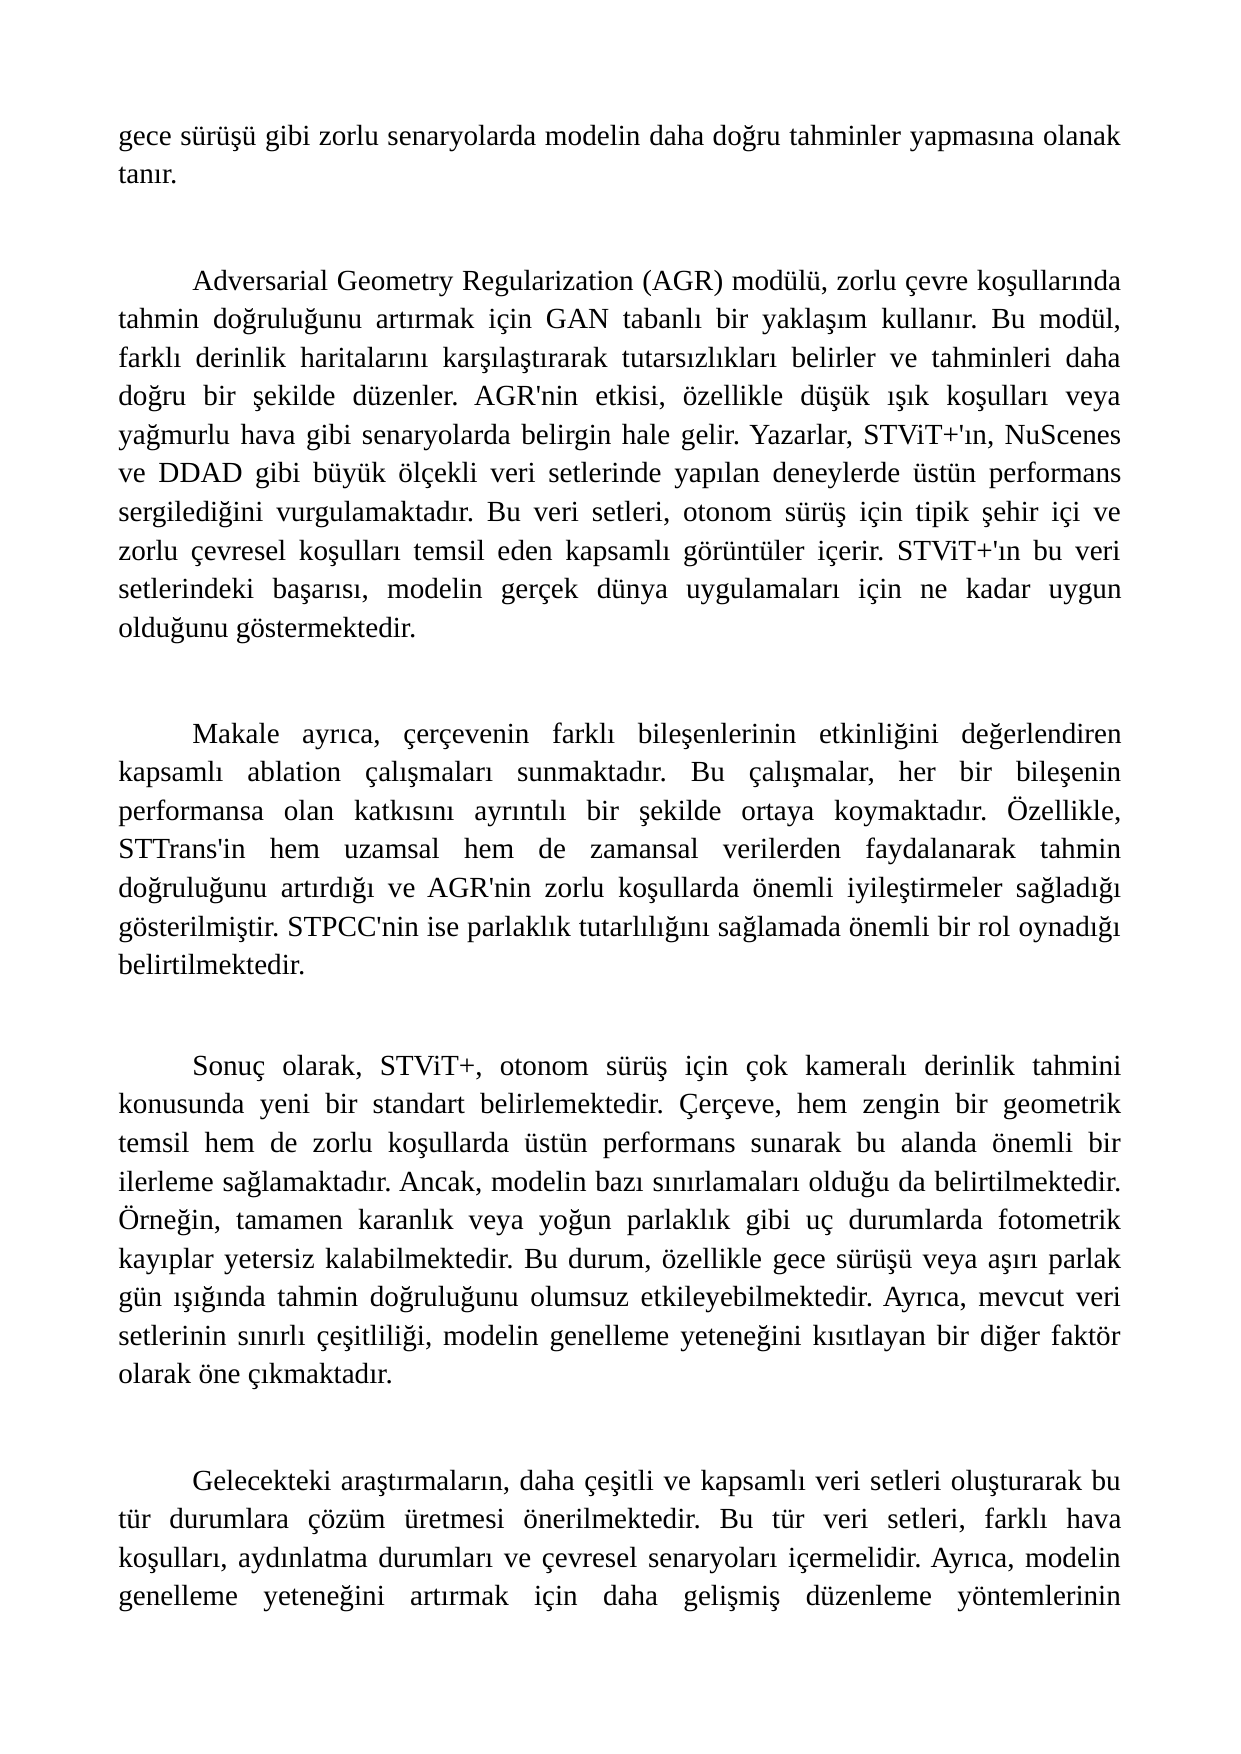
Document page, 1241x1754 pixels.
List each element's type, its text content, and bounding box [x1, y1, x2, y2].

text Adversarial Geometry Regularization (AGR) modülü, zorlu çevre koşullarında tahmin doğruluğunu artırmak için GAN tabanlı bir yaklaşım kullanır. Bu modül, farklı derinlik haritalarını karşılaştırarak tutarsızlıkları belirler ve tahminleri daha doğru bir şekilde düzenler. AGR'nin etkisi, özellikle düşük ışık koşulları veya yağmurlu hava gibi senaryolarda belirgin hale gelir. Yazarlar, STViT+'ın, NuScenes ve DDAD gibi büyük ölçekli veri setlerinde yapılan deneylerde üstün performans sergilediğini vurgulamaktadır. Bu veri setleri, otonom sürüş için tipik şehir içi ve zorlu çevresel koşulları temsil eden kapsamlı görüntüler içerir. STViT+'ın bu veri setlerindeki başarısı, modelin gerçek dünya uygulamaları için ne kadar uygun olduğunu göstermektedir. [118, 263, 1122, 643]
text Makale ayrıca, çerçevenin farklı bileşenlerinin etkinliğini değerlendiren kapsamlı ablation çalışmaları sunmaktadır. Bu çalışmalar, her bir bileşenin performansa olan katkısını ayrıntılı bir şekilde ortaya koymaktadır. Özellikle, STTrans'in hem uzamsal hem de zamansal verilerden faydalanarak tahmin doğruluğunu artırdığı ve AGR'nin zorlu koşullarda önemli iyileştirmeler sağladığı gösterilmiştir. STPCC'nin ise parlaklık tutarlılığını sağlamada önemli bir rol oynadığı belirtilmektedir. [118, 716, 1122, 981]
text gece sürüşü gibi zorlu senaryolarda modelin daha doğru tahminler yapmasına olanak tanır. [118, 118, 1122, 190]
text Gelecekteki araştırmaların, daha çeşitli ve kapsamlı veri setleri oluşturarak bu tür durumlara çözüm üretmesi önerilmektedir. Bu tür veri setleri, farklı hava koşulları, aydınlatma durumları ve çevresel senaryoları içermelidir. Ayrıca, modelin genelleme yeteneğini artırmak için daha gelişmiş düzenleme yöntemlerinin [118, 1463, 1122, 1612]
text Sonuç olarak, STViT+, otonom sürüş için çok kameralı derinlik tahmini konusunda yeni bir standart belirlemektedir. Çerçeve, hem zengin bir geometrik temsil hem de zorlu koşullarda üstün performans sunarak bu alanda önemli bir ilerleme sağlamaktadır. Ancak, modelin bazı sınırlamaları olduğu da belirtilmektedir. Örneğin, tamamen karanlık veya yoğun parlaklık gibi uç durumlarda fotometrik kayıplar yetersiz kalabilmektedir. Bu durum, özellikle gece sürüşü veya aşırı parlak gün ışığında tahmin doğruluğunu olumsuz etkileyebilmektedir. Ayrıca, mevcut veri setlerinin sınırlı çeşitliliği, modelin genelleme yeteneğini kısıtlayan bir diğer faktör olarak öne çıkmaktadır. [118, 1048, 1122, 1390]
